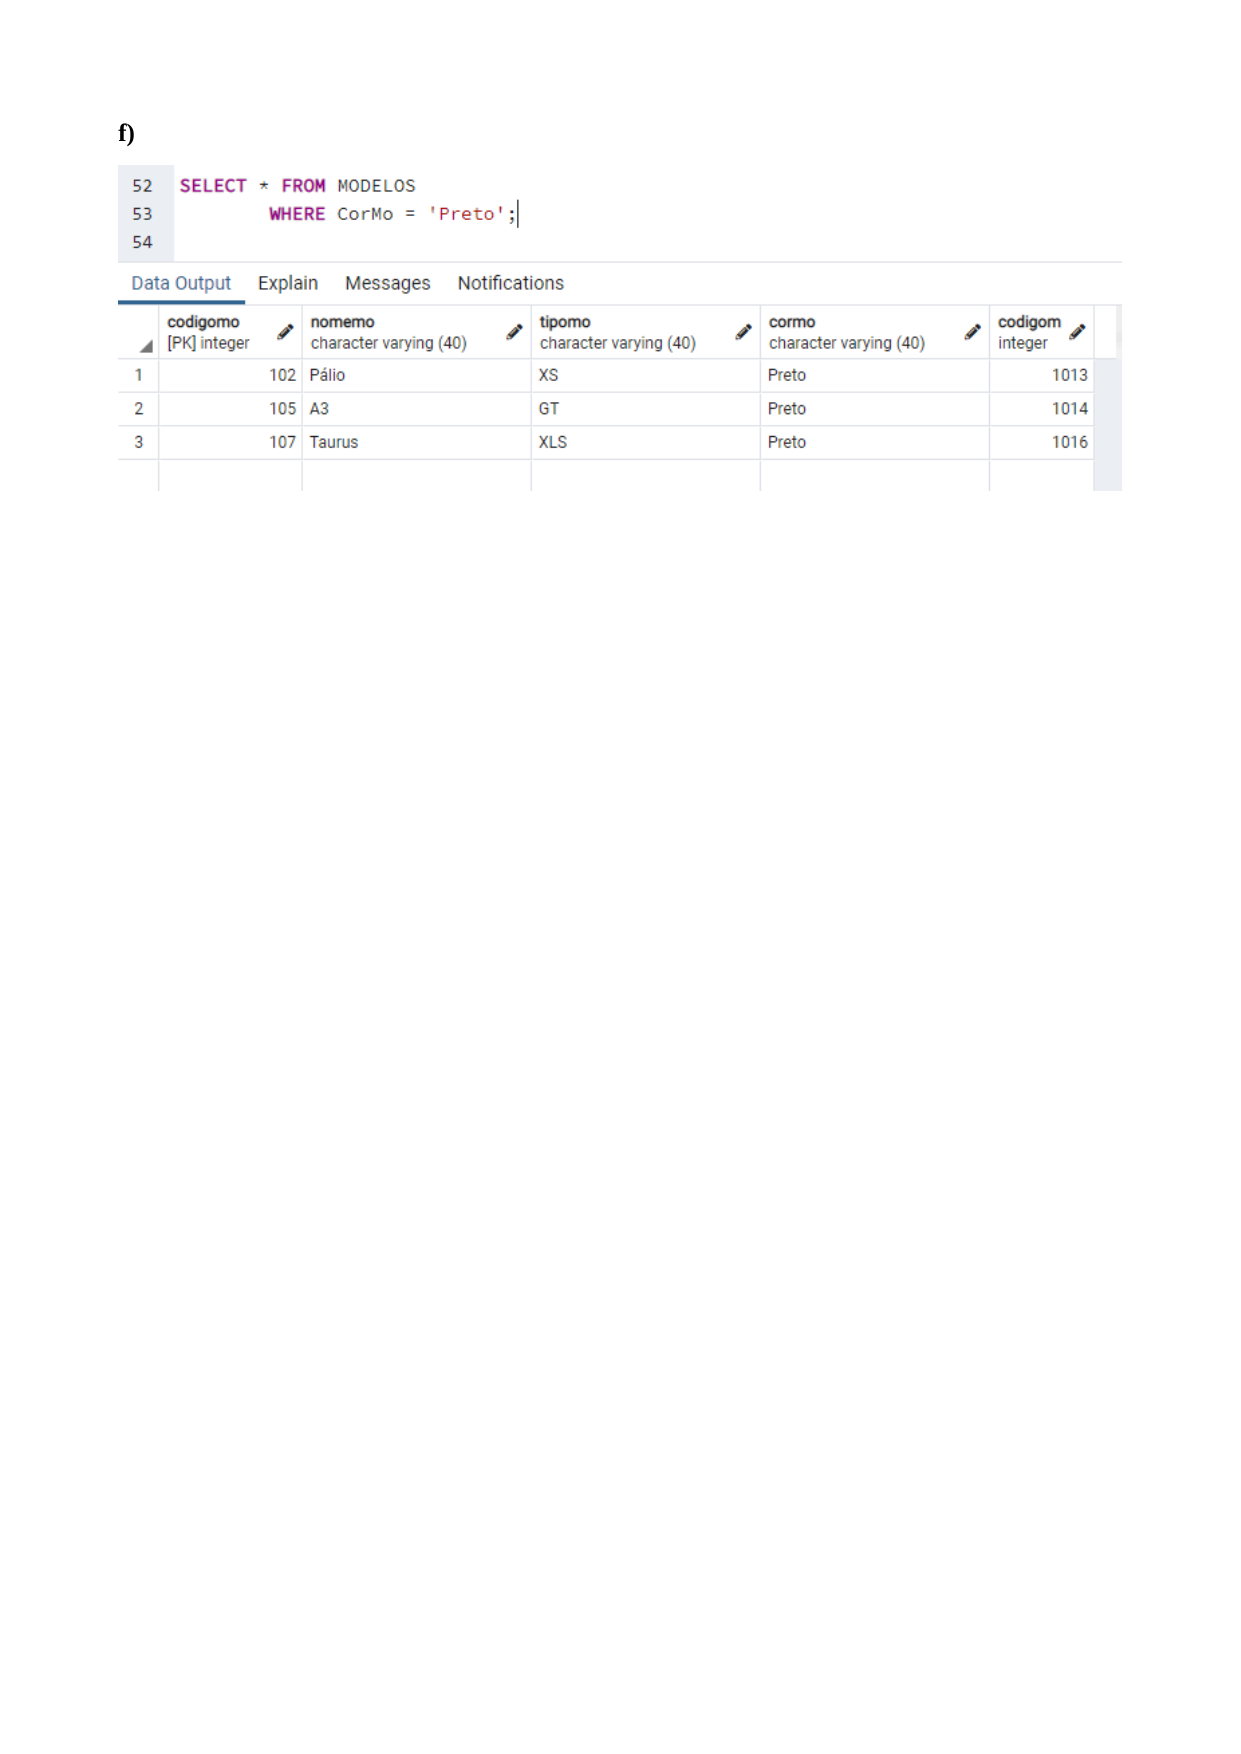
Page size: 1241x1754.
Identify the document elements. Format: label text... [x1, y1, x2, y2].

text f) [118, 118, 1122, 147]
picture [118, 165, 1123, 491]
